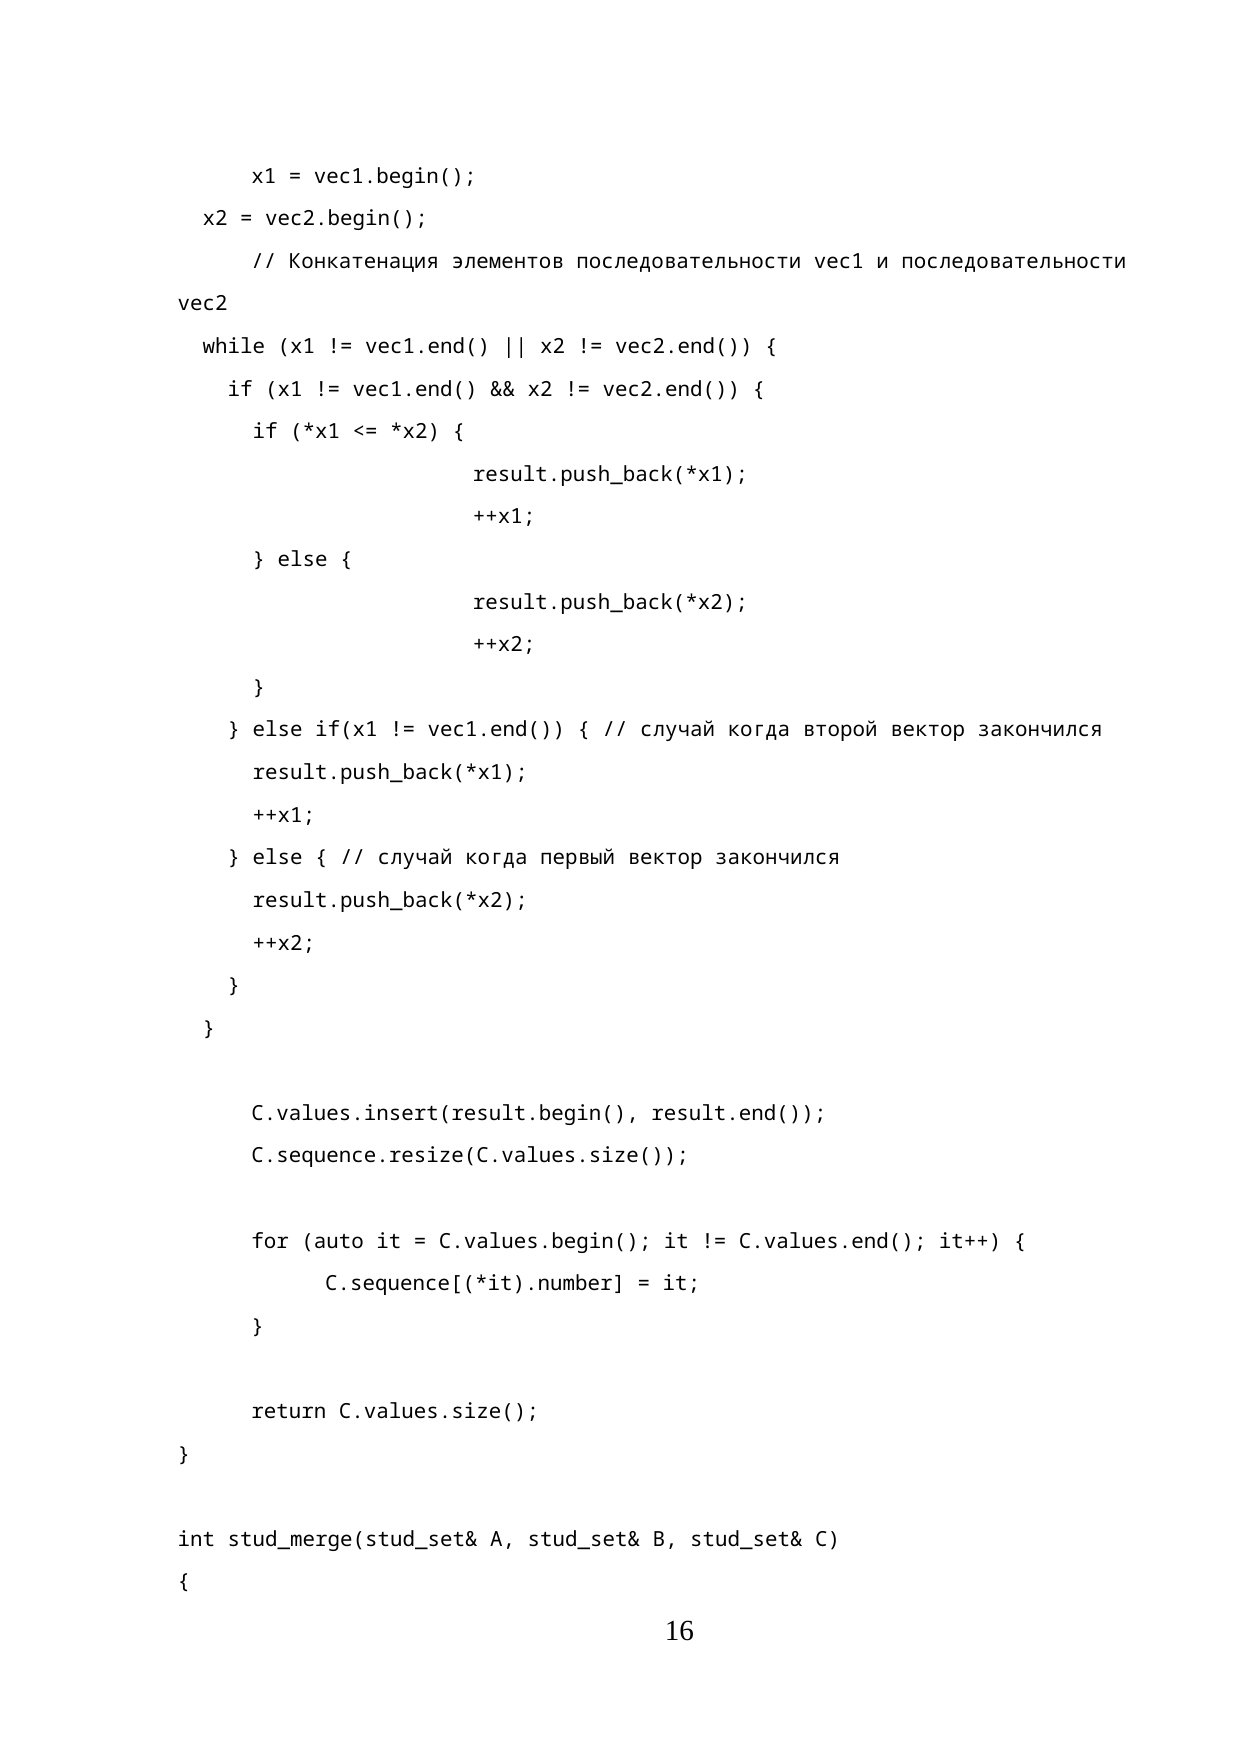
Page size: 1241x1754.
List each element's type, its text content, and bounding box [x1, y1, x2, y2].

text C.values.insert(result.begin(), result.end()); [177, 1098, 1181, 1126]
text C.sequence.resize(C.values.size()); [177, 1141, 1181, 1169]
text ++x2; [177, 928, 1181, 956]
text int stud_merge(stud_set& A, stud_set& B, stud_set& C) [177, 1524, 1181, 1552]
text C.sequence[(*it).number] = it; [177, 1268, 1181, 1297]
text } [177, 1013, 1181, 1041]
text while (x1 != vec1.end() || x2 != vec2.end()) { [177, 331, 1181, 359]
text result.push_back(*x1); [177, 459, 1181, 487]
text { [177, 1567, 1181, 1595]
text x2 = vec2.begin(); [177, 203, 1181, 232]
text } else if(x1 != vec1.end()) { // случай когда второй вектор закончился [177, 714, 1181, 743]
text } else { // случай когда первый вектор закончился [177, 842, 1181, 871]
text result.push_back(*x2); [177, 587, 1181, 615]
text if (x1 != vec1.end() && x2 != vec2.end()) { [177, 374, 1181, 402]
text } else { [177, 544, 1181, 573]
text } [177, 1311, 1181, 1339]
text ++x2; [177, 629, 1181, 658]
text } [177, 1439, 1181, 1467]
text } [177, 970, 1181, 999]
text for (auto it = C.values.begin(); it != C.values.end(); it++) { [177, 1226, 1181, 1254]
text ++x1; [177, 800, 1181, 828]
text } [177, 672, 1181, 700]
text result.push_back(*x2); [177, 885, 1181, 913]
text ++x1; [177, 502, 1181, 530]
text return C.values.size(); [177, 1396, 1181, 1425]
text // Конкатенация элементов последовательности vec1 и последовательности vec2 [177, 246, 1181, 317]
text result.push_back(*x1); [177, 757, 1181, 786]
text if (*x1 <= *x2) { [177, 416, 1181, 445]
text x1 = vec1.begin(); [177, 161, 1181, 189]
